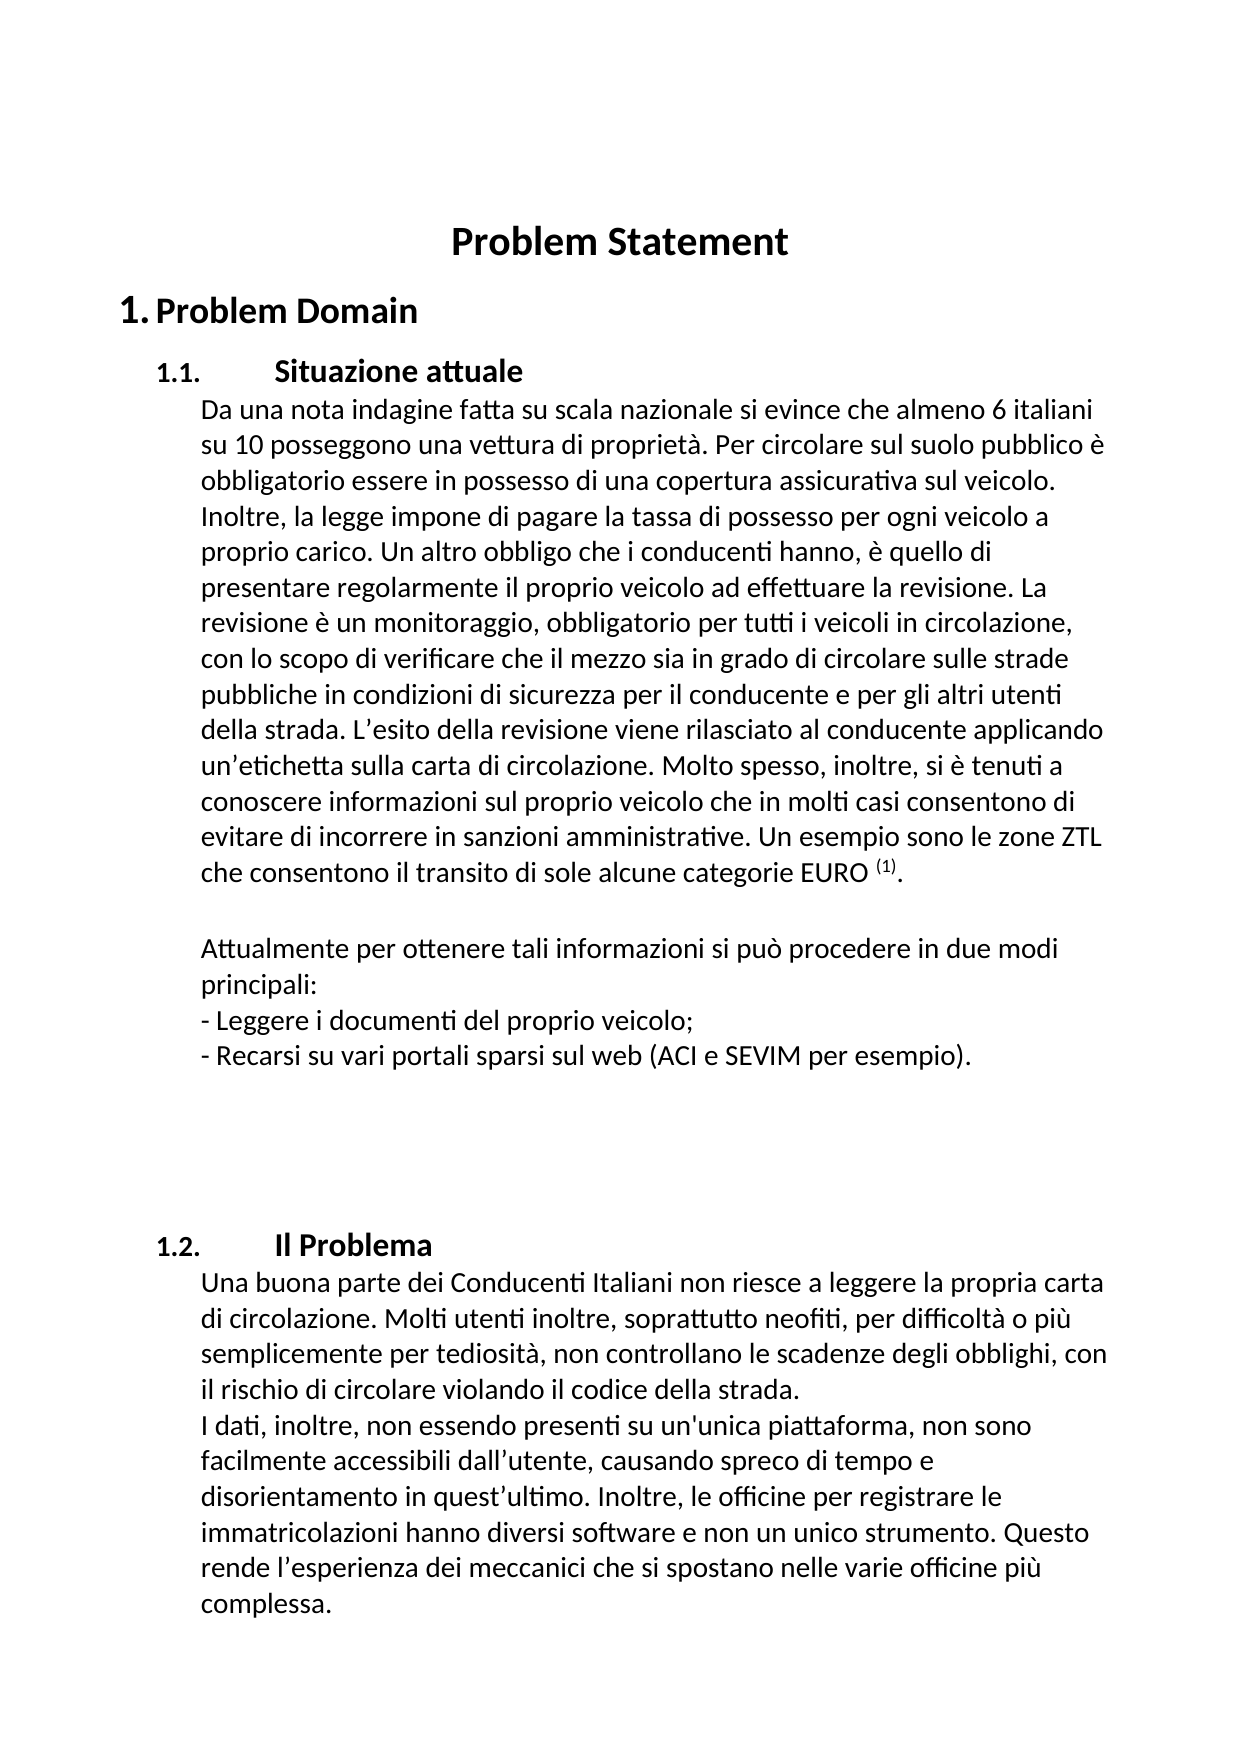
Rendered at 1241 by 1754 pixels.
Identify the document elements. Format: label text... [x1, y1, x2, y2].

list Situazione attuale Da una nota indagine fatta su scala nazionale si evince che almeno 6 italiani su 10 posseggono una vettura di proprietà. Per circolare sul suolo pubblico è obbligatorio essere in possesso di una copertura assicurativa sul veicolo. Inoltre, la legge impone di pagare la tassa di possesso per ogni veicolo a proprio carico. Un altro obbligo che i conducenti hanno, è quello di presentare regolarmente il proprio veicolo ad effettuare la revisione. La revisione è un monitoraggio, obbligatorio per tutti i veicoli in circolazione, con lo scopo di verificare che il mezzo sia in grado di circolare sulle strade pubbliche in condizioni di sicurezza per il conducente e per gli altri utenti della strada. L’esito della revisione viene rilasciato al conducente applicando un’etichetta sulla carta di circolazione. Molto spesso, inoltre, si è tenuti a conoscere informazioni sul proprio veicolo che in molti casi consentono di evitare di incorrere in sanzioni amministrative. Un esempio sono le zone ZTL che consentono il transito di sole alcune categorie EURO (1). Attualmente per ottenere tali informazioni si può procedere in due modi principali: - Leggere i documenti del proprio veicolo; - Recarsi su vari portali sparsi sul web (ACI e SEVIM per esempio). [156, 350, 1122, 1073]
list Problem Domain [118, 283, 1122, 333]
list Il Problema Una buona parte dei Conducenti Italiani non riesce a leggere la propria carta di circolazione. Molti utenti inoltre, soprattutto neofiti, per difficoltà o più semplicemente per tediosità, non controllano le scadenze degli obblighi, con il rischio di circolare violando il codice della strada. I dati, inoltre, non essendo presenti su un'unica piattaforma, non sono facilmente accessibili dall’utente, causando spreco di tempo e disorientamento in quest’ultimo. Inoltre, le officine per registrare le immatricolazioni hanno diversi software e non un unico strumento. Questo rende l’esperienza dei meccanici che si spostano nelle varie officine più complessa. [156, 1223, 1122, 1621]
text Problem Statement [118, 215, 1122, 266]
